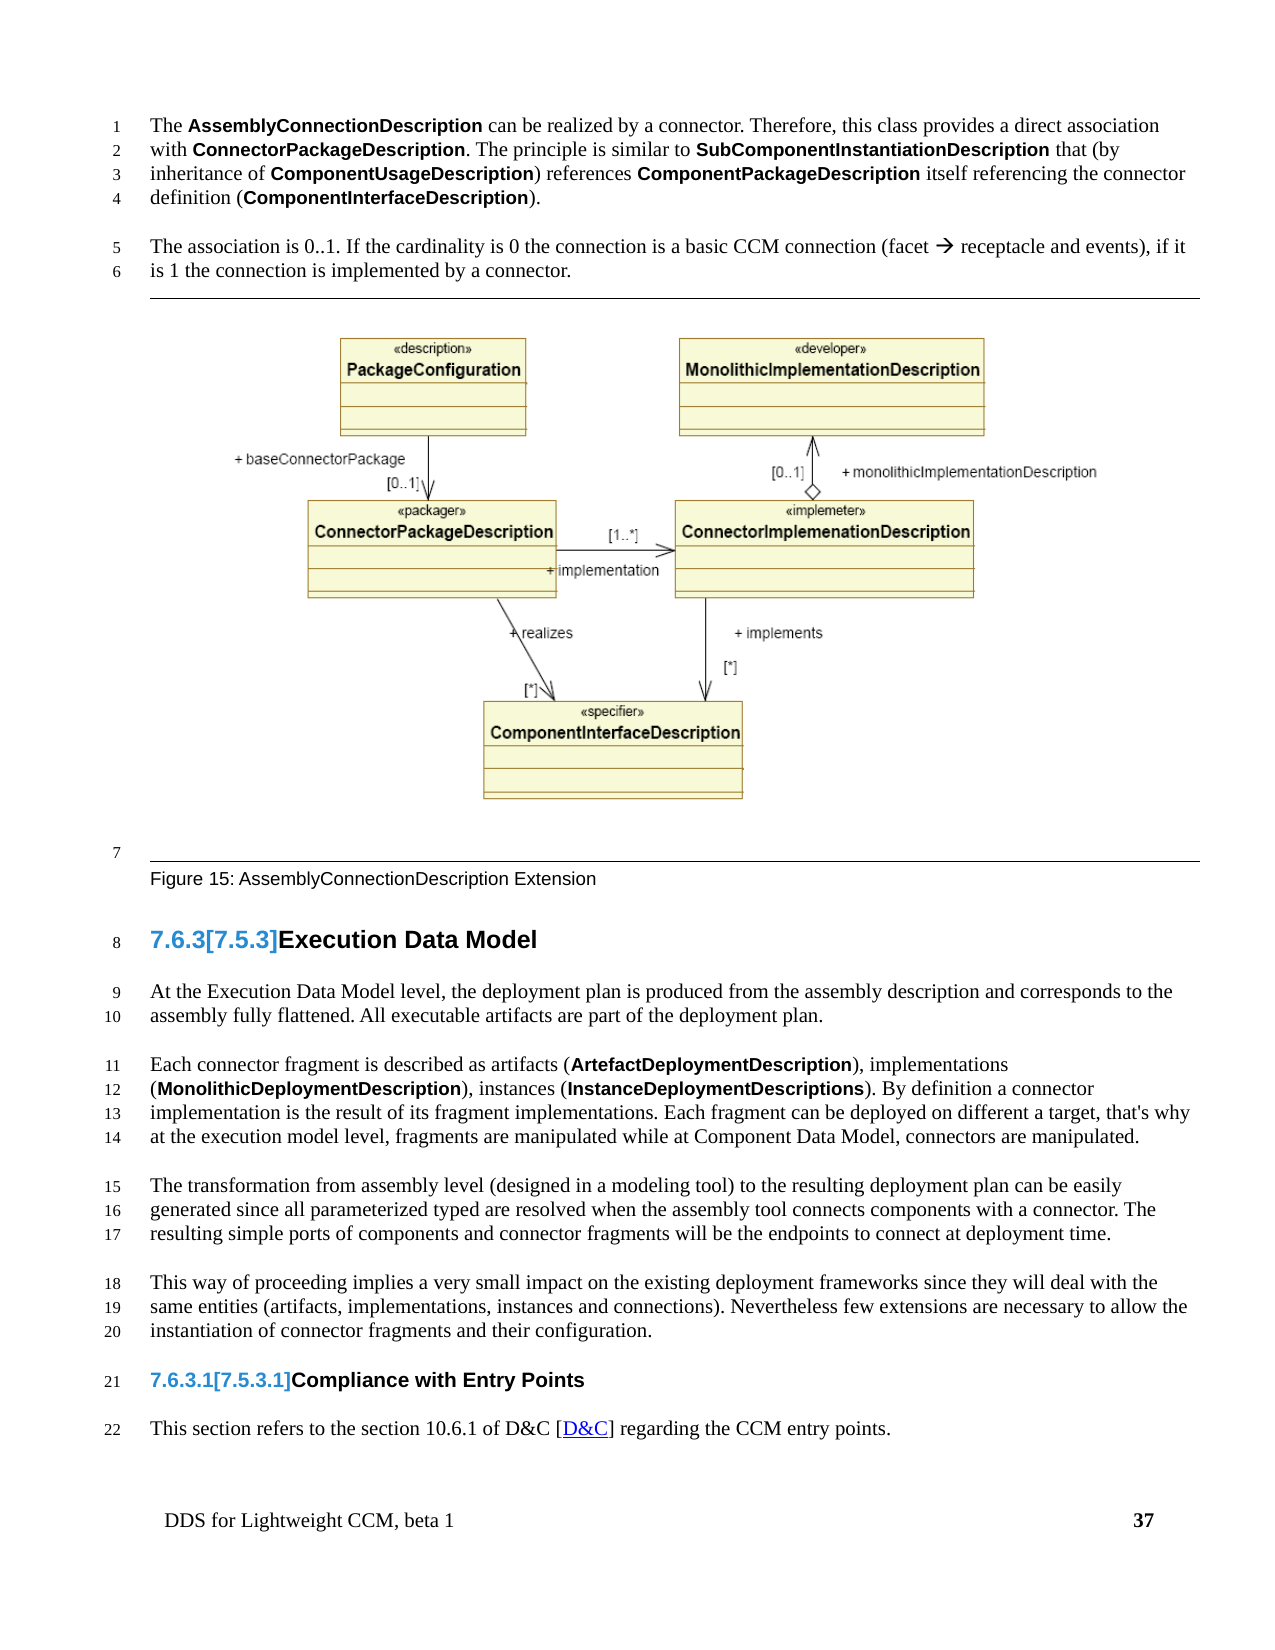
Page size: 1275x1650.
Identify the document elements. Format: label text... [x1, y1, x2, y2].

picture [226, 311, 1154, 850]
text The AssemblyConnectionDescription can be realized by a connector. Therefore, this class provides a direct association with ConnectorPackageDescription. The principle is similar to SubComponentInstantiationDescription that (by inheritance of ComponentUsageDescription) references ComponentPackageDescription itself referencing the connector definition (ComponentInterfaceDescription). [150, 112, 1200, 209]
text The transformation from assembly level (designed in a modeling tool) to the resulting deployment plan can be easily generated since all parameterized typed are resolved when the assembly tool connects components with a connector. The resulting simple ports of components and connector fragments will be the endpoints to connect at deployment time. [150, 1173, 1200, 1245]
text The association is 0..1. If the cardinality is 0 the connection is a basic CCM connection (facet  receptacle and events), if it is 1 the connection is implemented by a connector. [150, 233, 1200, 282]
subtitle Compliance with Entry Points [150, 1367, 1200, 1391]
text This section refers to the section 10.6.1 of D&C [D&C] regarding the CCM entry points. [150, 1416, 1200, 1440]
text This way of proceeding implies a very small impact on the existing deployment frameworks since they will deal with the same entities (artifacts, implementations, instances and connections). Nevertheless few extensions are necessary to allow the instantiation of connector fragments and their configuration. [150, 1270, 1200, 1342]
text Each connector fragment is described as artifacts (ArtefactDeploymentDescription), implementations (MonolithicDeploymentDescription), instances (InstanceDeploymentDescriptions). By definition a connector implementation is the result of its fragment implementations. Each fragment can be deployed on different a target, that's why at the execution model level, fragments are manipulated while at Component Data Model, connectors are manipulated. [150, 1052, 1200, 1148]
text At the Execution Data Model level, the deployment plan is produced from the assembly description and corresponds to the assembly fully flattened. All executable artifacts are part of the deployment plan. [150, 979, 1200, 1027]
text Figure 15: AssemblyConnectionDescription Extension [150, 868, 1200, 890]
subtitle Execution Data Model [150, 925, 1200, 954]
